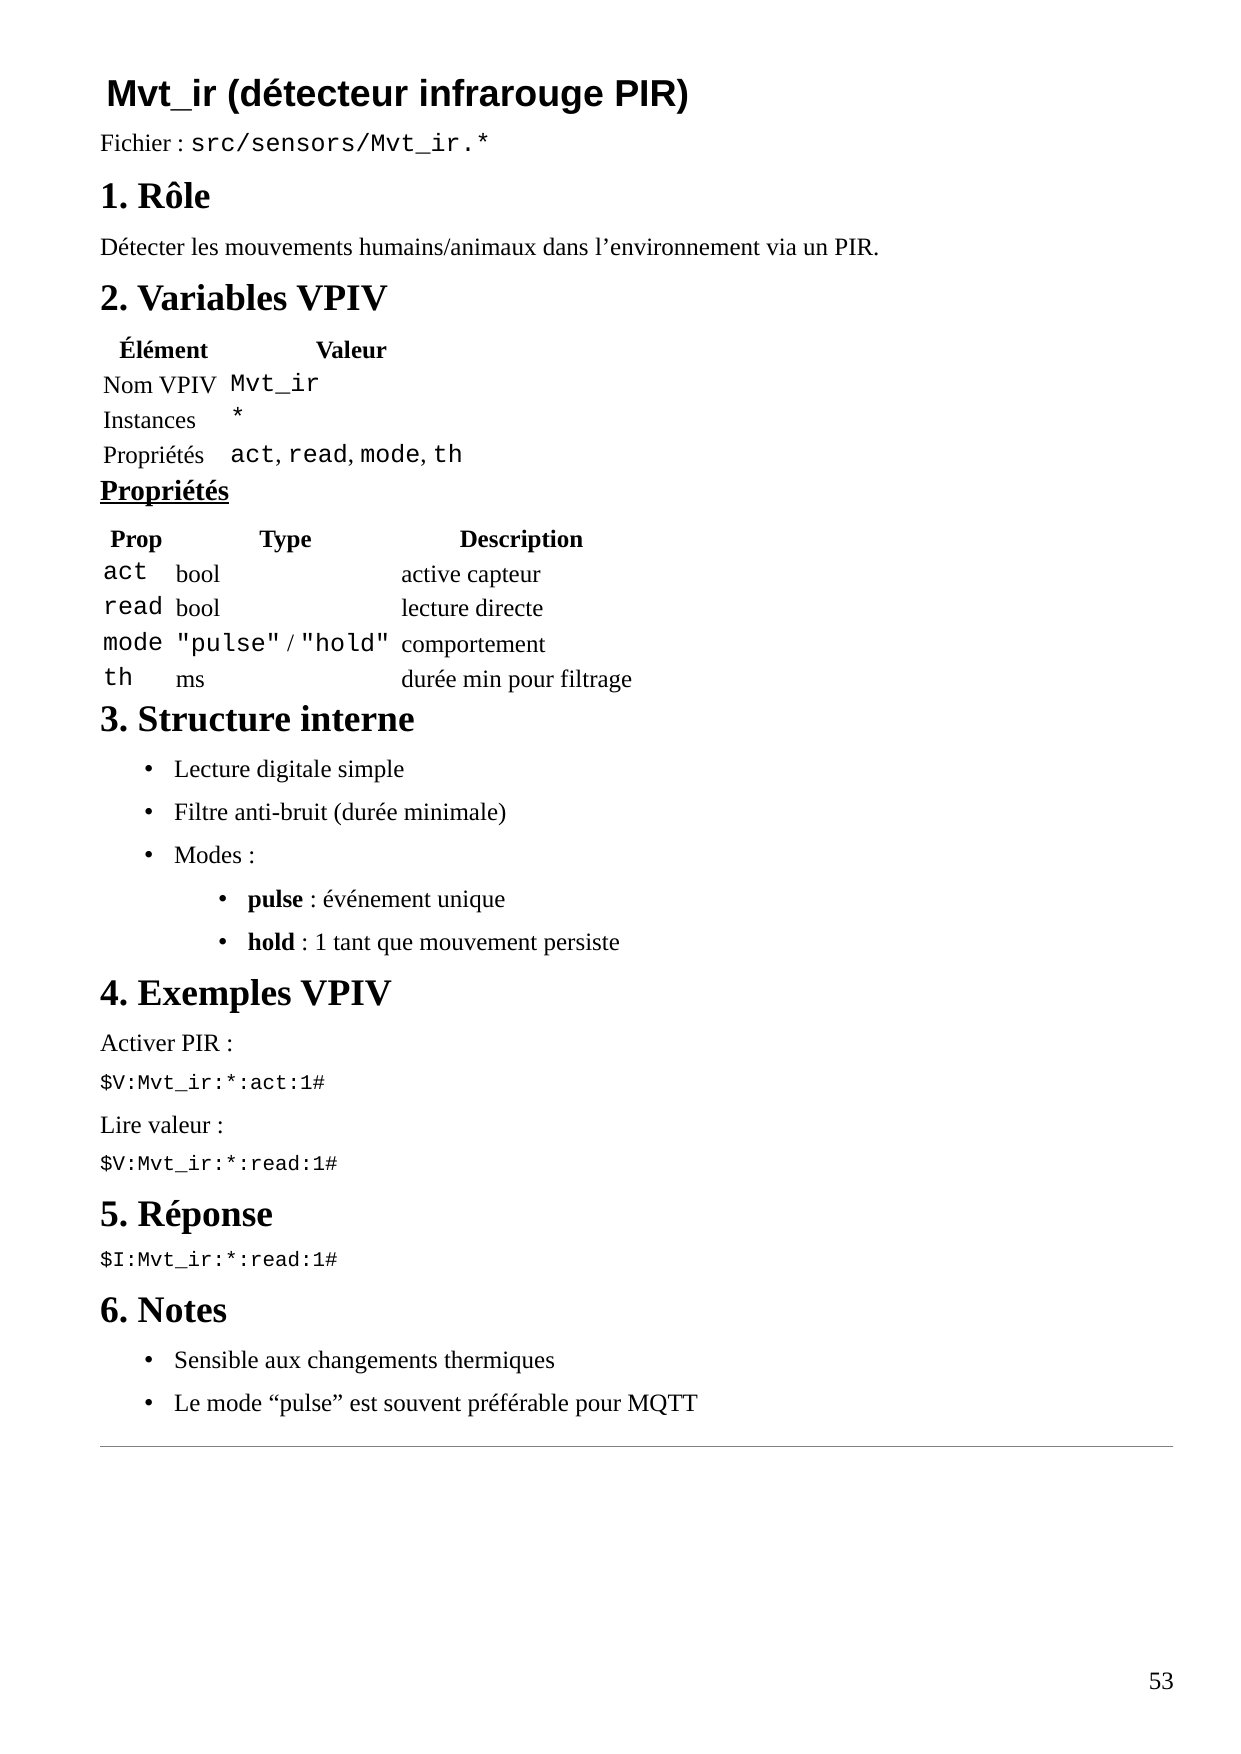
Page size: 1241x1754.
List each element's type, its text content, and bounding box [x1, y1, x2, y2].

table_header Description [398, 521, 644, 556]
table_cell bool [173, 556, 398, 590]
list Sensible aux changements thermiques [144, 1345, 1173, 1374]
text $I:Mvt_ir:*:read:1# [100, 1249, 1173, 1273]
table_cell Mvt_ir [227, 367, 475, 402]
subtitle 1. Rôle [100, 174, 1173, 217]
table_header Élément [100, 333, 227, 367]
table_cell active capteur [398, 556, 644, 590]
text Activer PIR : [100, 1028, 1173, 1057]
list Modes : [144, 841, 1173, 869]
table_cell comportement [398, 625, 644, 662]
table_header Valeur [227, 333, 475, 367]
table_cell th [100, 662, 173, 696]
subtitle 2. Variables VPIV [100, 275, 1173, 318]
table_cell durée min pour filtrage [398, 662, 644, 696]
table_cell * [227, 402, 475, 436]
text $V:Mvt_ir:*:read:1# [100, 1153, 1173, 1177]
table_cell mode [100, 625, 173, 662]
table_cell bool [173, 590, 398, 625]
table_cell act [100, 556, 173, 590]
list Filtre anti-bruit (durée minimale) [144, 797, 1173, 826]
subtitle Mvt_ir (détecteur infrarouge PIR) [106, 71, 1173, 114]
subtitle Propriétés [100, 473, 1173, 507]
list Le mode “pulse” est souvent préférable pour MQTT [144, 1388, 1173, 1417]
subtitle 5. Réponse [100, 1191, 1173, 1234]
table_cell Propriétés [100, 436, 227, 473]
text $V:Mvt_ir:*:act:1# [100, 1072, 1173, 1095]
table_cell "pulse" / "hold" [173, 625, 398, 662]
text Lire valeur : [100, 1110, 1173, 1139]
table_cell ms [173, 662, 398, 696]
subtitle 3. Structure interne [100, 696, 1173, 739]
text Fichier : src/sensors/Mvt_ir.* [100, 128, 1173, 159]
list Lecture digitale simple [144, 754, 1173, 783]
table_cell lecture directe [398, 590, 644, 625]
list pulse : événement unique [218, 884, 1173, 913]
text Détecter les mouvements humains/animaux dans l’environnement via un PIR. [100, 232, 1173, 260]
table_cell Instances [100, 402, 227, 436]
table_cell read [100, 590, 173, 625]
table_header Type [173, 521, 398, 556]
list hold : 1 tant que mouvement persiste [218, 927, 1173, 956]
table_header Prop [100, 521, 173, 556]
table_cell Nom VPIV [100, 367, 227, 402]
table_cell act, read, mode, th [227, 436, 475, 473]
subtitle 4. Exemples VPIV [100, 971, 1173, 1014]
subtitle 6. Notes [100, 1287, 1173, 1331]
